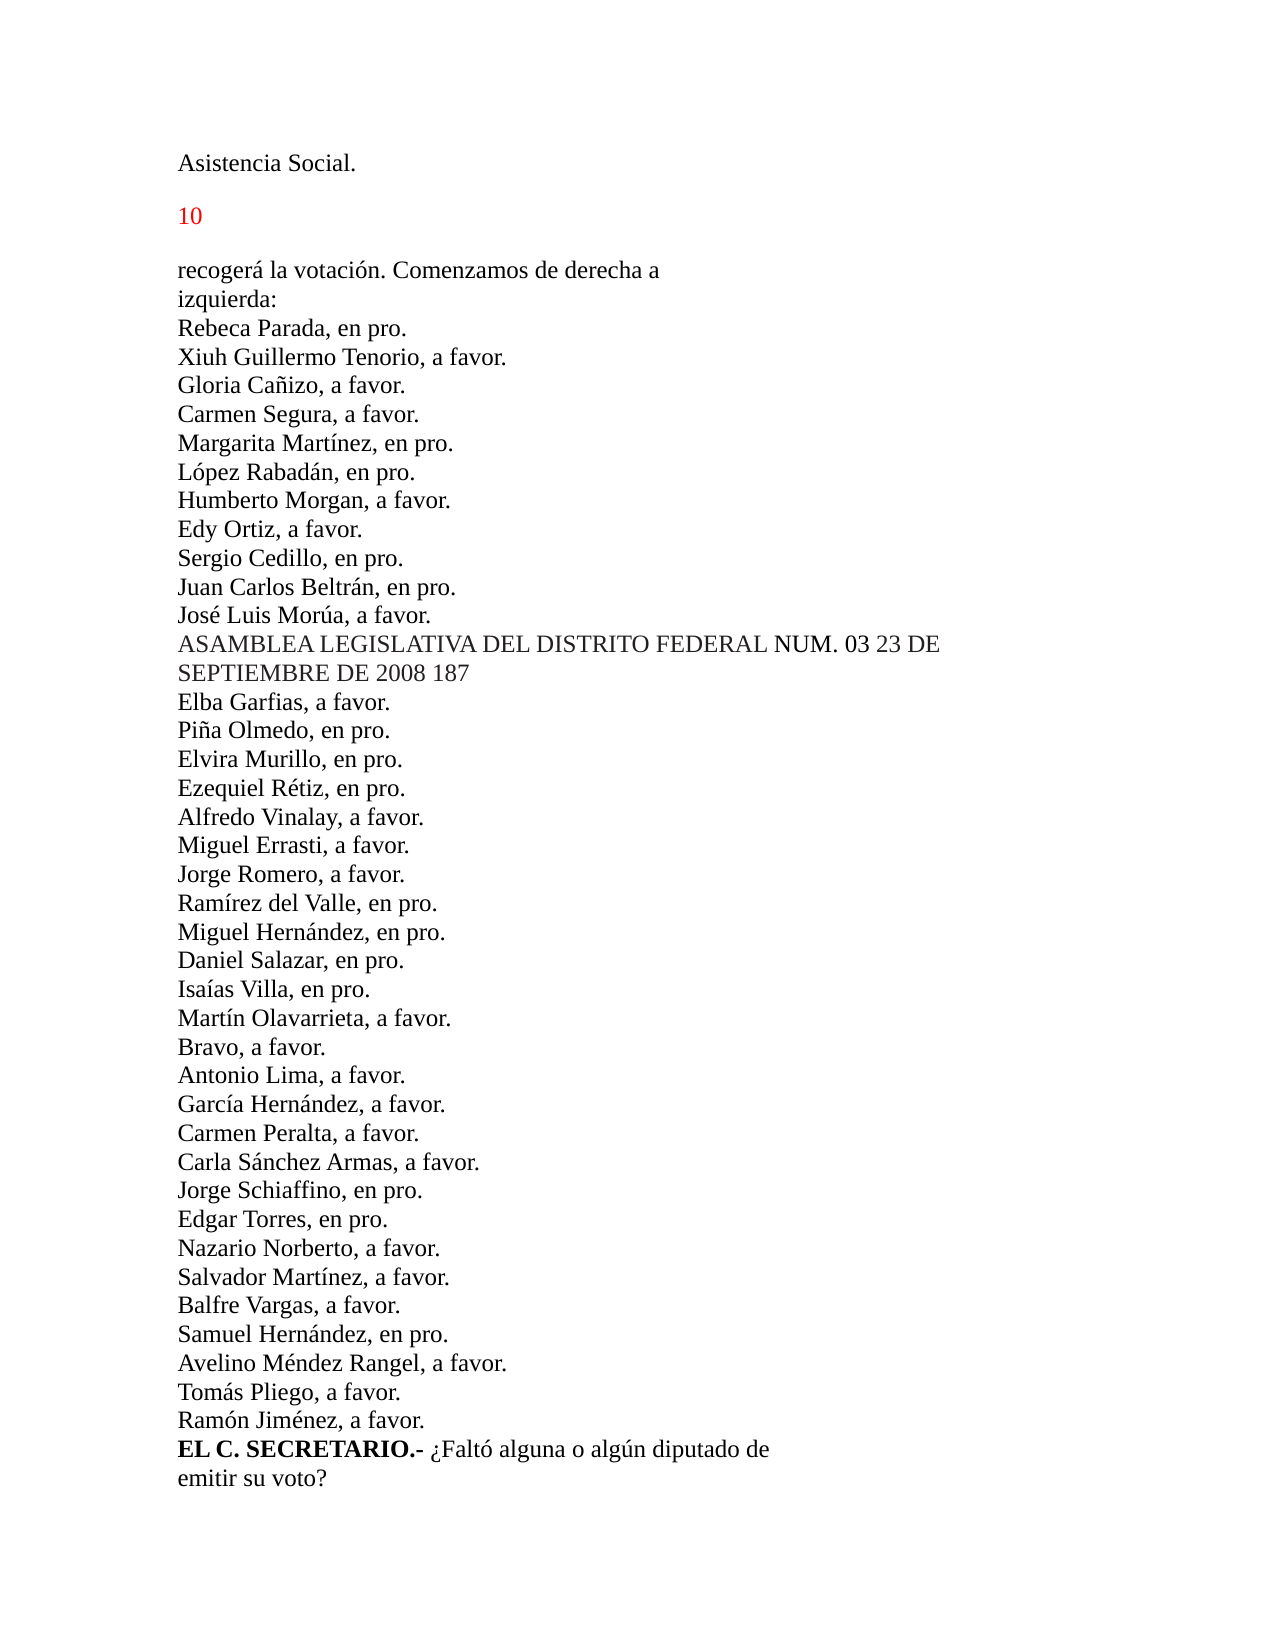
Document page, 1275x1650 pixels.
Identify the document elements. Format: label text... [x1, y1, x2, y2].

text izquierda: [177, 284, 1098, 313]
text Edgar Torres, en pro. [177, 1204, 1098, 1233]
text EL C. SECRETARIO.- ¿Faltó alguna o algún diputado de [177, 1434, 1098, 1463]
text 10 [177, 201, 1098, 230]
text Elba Garfias, a favor. [177, 687, 1098, 715]
text Ramírez del Valle, en pro. [177, 888, 1098, 917]
text Daniel Salazar, en pro. [177, 945, 1098, 974]
text Isaías Villa, en pro. [177, 974, 1098, 1003]
text López Rabadán, en pro. [177, 457, 1098, 485]
text Jorge Schiaffino, en pro. [177, 1175, 1098, 1204]
text Ezequiel Rétiz, en pro. [177, 773, 1098, 802]
text Gloria Cañizo, a favor. [177, 370, 1098, 399]
text Nazario Norberto, a favor. [177, 1233, 1098, 1262]
text Asistencia Social. [177, 148, 1098, 176]
text Miguel Hernández, en pro. [177, 917, 1098, 945]
text Antonio Lima, a favor. [177, 1060, 1098, 1089]
text Carmen Segura, a favor. [177, 399, 1098, 428]
text Carla Sánchez Armas, a favor. [177, 1147, 1098, 1175]
text García Hernández, a favor. [177, 1089, 1098, 1118]
text Piña Olmedo, en pro. [177, 715, 1098, 744]
text Humberto Morgan, a favor. [177, 485, 1098, 514]
text emitir su voto? [177, 1463, 1098, 1492]
text Xiuh Guillermo Tenorio, a favor. [177, 342, 1098, 370]
text recogerá la votación. Comenzamos de derecha a [177, 255, 1098, 284]
text Rebeca Parada, en pro. [177, 313, 1098, 342]
text Tomás Pliego, a favor. [177, 1377, 1098, 1405]
text Ramón Jiménez, a favor. [177, 1405, 1098, 1434]
text Juan Carlos Beltrán, en pro. [177, 572, 1098, 600]
text ASAMBLEA LEGISLATIVA DEL DISTRITO FEDERAL NUM. 03 23 DE SEPTIEMBRE DE 2008 187 [177, 629, 1098, 687]
text Miguel Errasti, a favor. [177, 830, 1098, 859]
text Edy Ortiz, a favor. [177, 514, 1098, 543]
text José Luis Morúa, a favor. [177, 600, 1098, 629]
text Bravo, a favor. [177, 1032, 1098, 1060]
text Martín Olavarrieta, a favor. [177, 1003, 1098, 1032]
text Samuel Hernández, en pro. [177, 1319, 1098, 1348]
text Carmen Peralta, a favor. [177, 1118, 1098, 1147]
text Alfredo Vinalay, a favor. [177, 802, 1098, 830]
text Jorge Romero, a favor. [177, 859, 1098, 888]
text Sergio Cedillo, en pro. [177, 543, 1098, 572]
text Elvira Murillo, en pro. [177, 744, 1098, 773]
text Salvador Martínez, a favor. [177, 1262, 1098, 1290]
text Margarita Martínez, en pro. [177, 428, 1098, 457]
text Avelino Méndez Rangel, a favor. [177, 1348, 1098, 1377]
text Balfre Vargas, a favor. [177, 1290, 1098, 1319]
